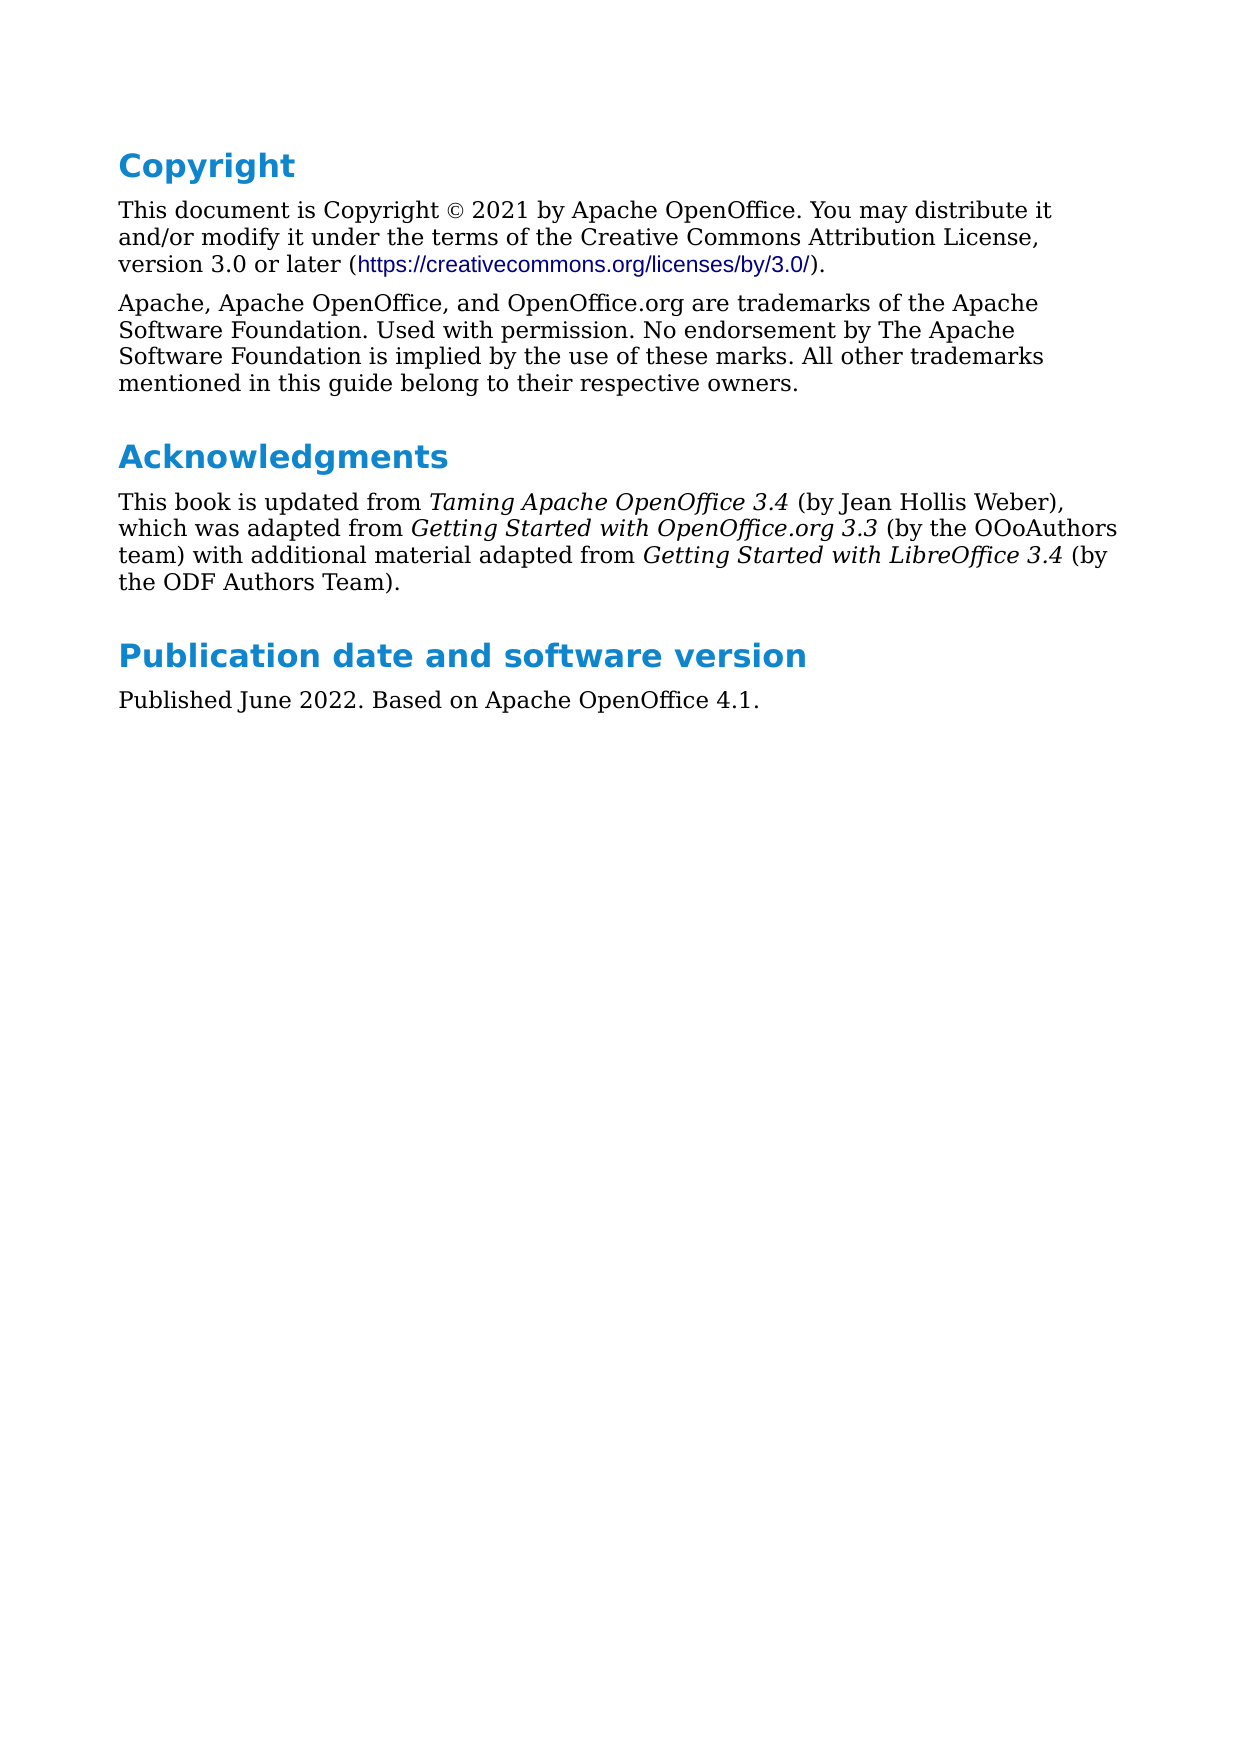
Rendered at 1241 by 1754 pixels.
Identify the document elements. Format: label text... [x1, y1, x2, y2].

text Acknowledgments [118, 439, 1122, 476]
text Published June 2022. Based on Apache OpenOffice 4.1. [118, 687, 1122, 714]
text Publication date and software version [118, 637, 1122, 675]
text This document is Copyright © 2021 by Apache OpenOffice. You may distribute it and/or modify it under the terms of the Creative Commons Attribution License, version 3.0 or later (https://creativecommons.org/licenses/by/3.0/). [118, 197, 1122, 278]
text This book is updated from Taming Apache OpenOffice 3.4 (by Jean Hollis Weber), which was adapted from Getting Started with OpenOffice.org 3.3 (by the OOoAuthors team) with additional material adapted from Getting Started with LibreOffice 3.4 (by the ODF Authors Team). [118, 489, 1122, 595]
text Copyright [118, 148, 1122, 185]
text Apache, Apache OpenOffice, and OpenOffice.org are trademarks of the Apache Software Foundation. Used with permission. No endorsement by The Apache Software Foundation is implied by the use of these marks. All other trademarks mentioned in this guide belong to their respective owners. [118, 290, 1122, 397]
